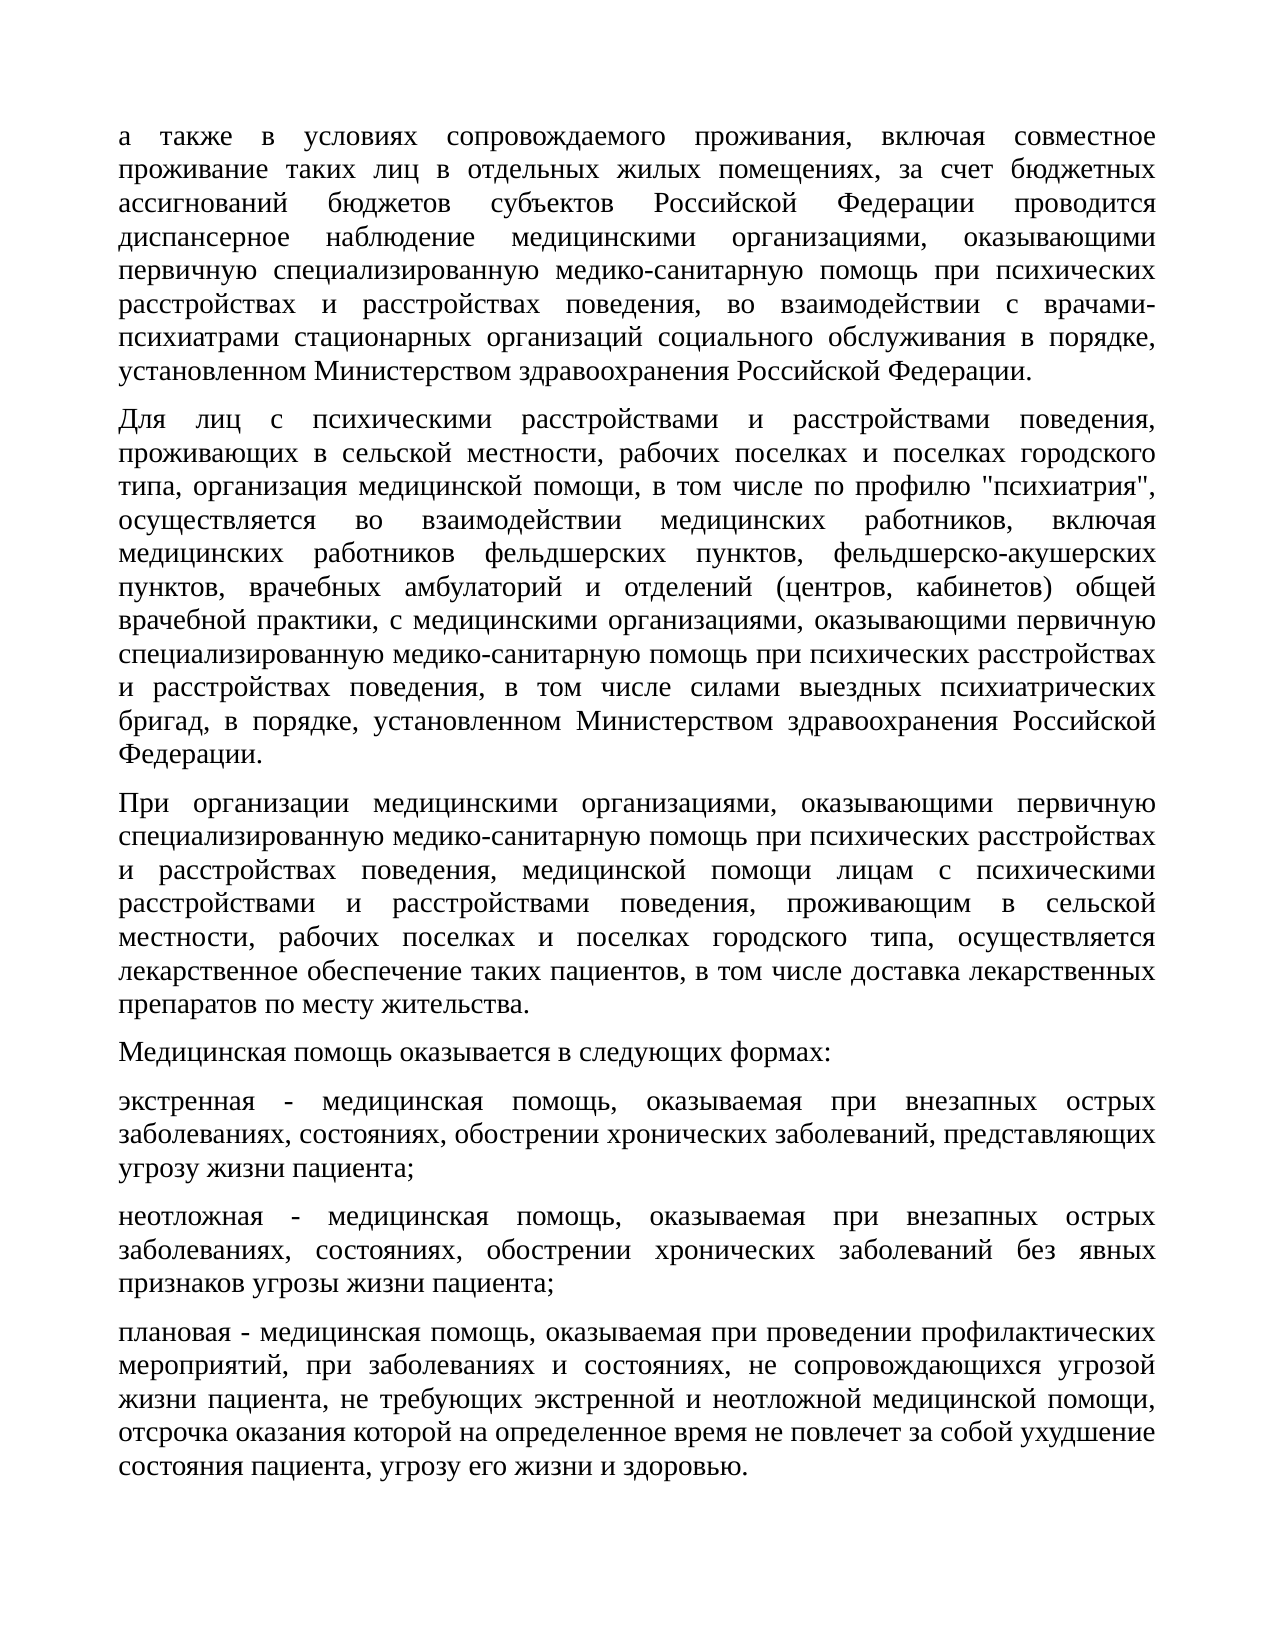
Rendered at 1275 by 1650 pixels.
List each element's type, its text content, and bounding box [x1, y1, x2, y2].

text экстренная - медицинская помощь, оказываемая при внезапных острых заболеваниях, состояниях, обострении хронических заболеваний, представляющих угрозу жизни пациента; [118, 1083, 1157, 1183]
text а также в условиях сопровождаемого проживания, включая совместное проживание таких лиц в отдельных жилых помещениях, за счет бюджетных ассигнований бюджетов субъектов Российской Федерации проводится диспансерное наблюдение медицинскими организациями, оказывающими первичную специализированную медико-санитарную помощь при психических расстройствах и расстройствах поведения, во взаимодействии с врачами-психиатрами стационарных организаций социального обслуживания в порядке, установленном Министерством здравоохранения Российской Федерации. [118, 118, 1157, 386]
text При организации медицинскими организациями, оказывающими первичную специализированную медико-санитарную помощь при психических расстройствах и расстройствах поведения, медицинской помощи лицам с психическими расстройствами и расстройствами поведения, проживающим в сельской местности, рабочих поселках и поселках городского типа, осуществляется лекарственное обеспечение таких пациентов, в том числе доставка лекарственных препаратов по месту жительства. [118, 785, 1157, 1020]
text Для лиц с психическими расстройствами и расстройствами поведения, проживающих в сельской местности, рабочих поселках и поселках городского типа, организация медицинской помощи, в том числе по профилю "психиатрия", осуществляется во взаимодействии медицинских работников, включая медицинских работников фельдшерских пунктов, фельдшерско-акушерских пунктов, врачебных амбулаторий и отделений (центров, кабинетов) общей врачебной практики, с медицинскими организациями, оказывающими первичную специализированную медико-санитарную помощь при психических расстройствах и расстройствах поведения, в том числе силами выездных психиатрических бригад, в порядке, установленном Министерством здравоохранения Российской Федерации. [118, 401, 1157, 770]
text Медицинская помощь оказывается в следующих формах: [118, 1034, 1157, 1068]
text плановая - медицинская помощь, оказываемая при проведении профилактических мероприятий, при заболеваниях и состояниях, не сопровождающихся угрозой жизни пациента, не требующих экстренной и неотложной медицинской помощи, отсрочка оказания которой на определенное время не повлечет за собой ухудшение состояния пациента, угрозу его жизни и здоровью. [118, 1314, 1157, 1481]
text неотложная - медицинская помощь, оказываемая при внезапных острых заболеваниях, состояниях, обострении хронических заболеваний без явных признаков угрозы жизни пациента; [118, 1198, 1157, 1299]
